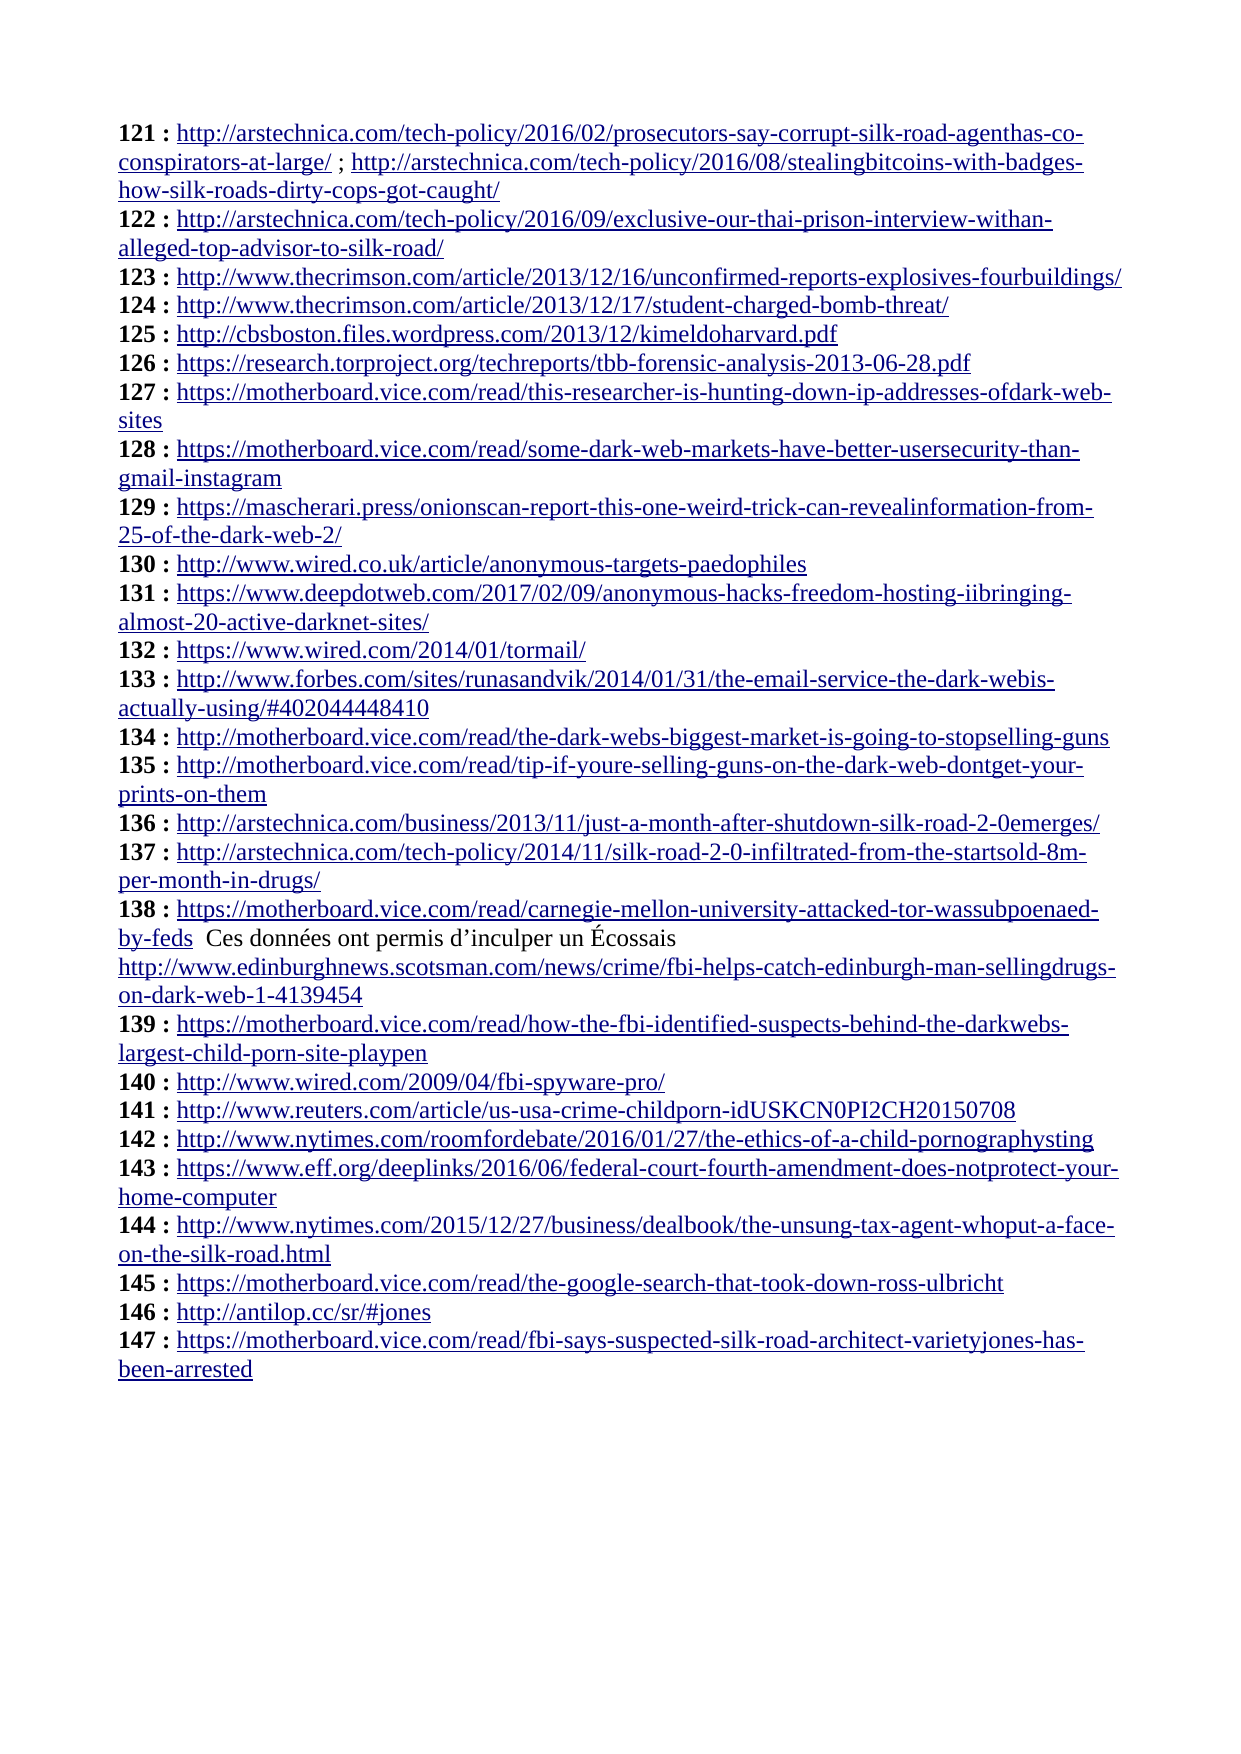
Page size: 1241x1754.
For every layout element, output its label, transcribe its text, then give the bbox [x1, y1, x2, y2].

text 133 : http://www.forbes.com/sites/runasandvik/2014/01/31/the-email-service-the-dark-webis-actually-using/#402044448410 [118, 664, 1122, 722]
text 138 : https://motherboard.vice.com/read/carnegie-mellon-university-attacked-tor-wassubpoenaed-by-feds Ces données ont permis d’inculper un Écossais http://www.edinburghnews.scotsman.com/news/crime/fbi-helps-catch-edinburgh-man-sellingdrugs-on-dark-web-1-4139454 [118, 894, 1122, 1009]
text 125 : http://cbsboston.files.wordpress.com/2013/12/kimeldoharvard.pdf [118, 319, 1122, 348]
text 127 : https://motherboard.vice.com/read/this-researcher-is-hunting-down-ip-addresses-ofdark-web-sites [118, 377, 1122, 434]
text 144 : http://www.nytimes.com/2015/12/27/business/dealbook/the-unsung-tax-agent-whoput-a-face-on-the-silk-road.html [118, 1211, 1122, 1268]
text 124 : http://www.thecrimson.com/article/2013/12/17/student-charged-bomb-threat/ [118, 291, 1122, 319]
text 137 : http://arstechnica.com/tech-policy/2014/11/silk-road-2-0-infiltrated-from-the-startsold-8m-per-month-in-drugs/ [118, 837, 1122, 894]
text 131 : https://www.deepdotweb.com/2017/02/09/anonymous-hacks-freedom-hosting-iibringing-almost-20-active-darknet-sites/ [118, 578, 1122, 636]
text 139 : https://motherboard.vice.com/read/how-the-fbi-identified-suspects-behind-the-darkwebs-largest-child-porn-site-playpen [118, 1009, 1122, 1067]
text 126 : https://research.torproject.org/techreports/tbb-forensic-analysis-2013-06-28.pdf [118, 348, 1122, 377]
text 122 : http://arstechnica.com/tech-policy/2016/09/exclusive-our-thai-prison-interview-withan-alleged-top-advisor-to-silk-road/ [118, 204, 1122, 262]
text 145 : https://motherboard.vice.com/read/the-google-search-that-took-down-ross-ulbricht [118, 1268, 1122, 1297]
text 147 : https://motherboard.vice.com/read/fbi-says-suspected-silk-road-architect-varietyjones-has-been-arrested [118, 1326, 1122, 1383]
text 141 : http://www.reuters.com/article/us-usa-crime-childporn-idUSKCN0PI2CH20150708 [118, 1096, 1122, 1124]
text 135 : http://motherboard.vice.com/read/tip-if-youre-selling-guns-on-the-dark-web-dontget-your-prints-on-them [118, 751, 1122, 808]
text 142 : http://www.nytimes.com/roomfordebate/2016/01/27/the-ethics-of-a-child-pornographysting [118, 1124, 1122, 1153]
text 132 : https://www.wired.com/2014/01/tormail/ [118, 636, 1122, 664]
text 128 : https://motherboard.vice.com/read/some-dark-web-markets-have-better-usersecurity-than-gmail-instagram [118, 434, 1122, 492]
text 129 : https://mascherari.press/onionscan-report-this-one-weird-trick-can-revealinformation-from-25-of-the-dark-web-2/ [118, 492, 1122, 549]
text 134 : http://motherboard.vice.com/read/the-dark-webs-biggest-market-is-going-to-stopselling-guns [118, 722, 1122, 751]
text 140 : http://www.wired.com/2009/04/fbi-spyware-pro/ [118, 1067, 1122, 1096]
text 130 : http://www.wired.co.uk/article/anonymous-targets-paedophiles [118, 549, 1122, 578]
text 146 : http://antilop.cc/sr/#jones [118, 1297, 1122, 1326]
text 143 : https://www.eff.org/deeplinks/2016/06/federal-court-fourth-amendment-does-notprotect-your-home-computer [118, 1153, 1122, 1211]
text 136 : http://arstechnica.com/business/2013/11/just-a-month-after-shutdown-silk-road-2-0emerges/ [118, 808, 1122, 837]
text 123 : http://www.thecrimson.com/article/2013/12/16/unconfirmed-reports-explosives-fourbuildings/ [118, 262, 1122, 291]
text 121 : http://arstechnica.com/tech-policy/2016/02/prosecutors-say-corrupt-silk-road-agenthas-co-conspirators-at-large/ ; http://arstechnica.com/tech-policy/2016/08/stealingbitcoins-with-badges-how-silk-roads-dirty-cops-got-caught/ [118, 118, 1122, 204]
